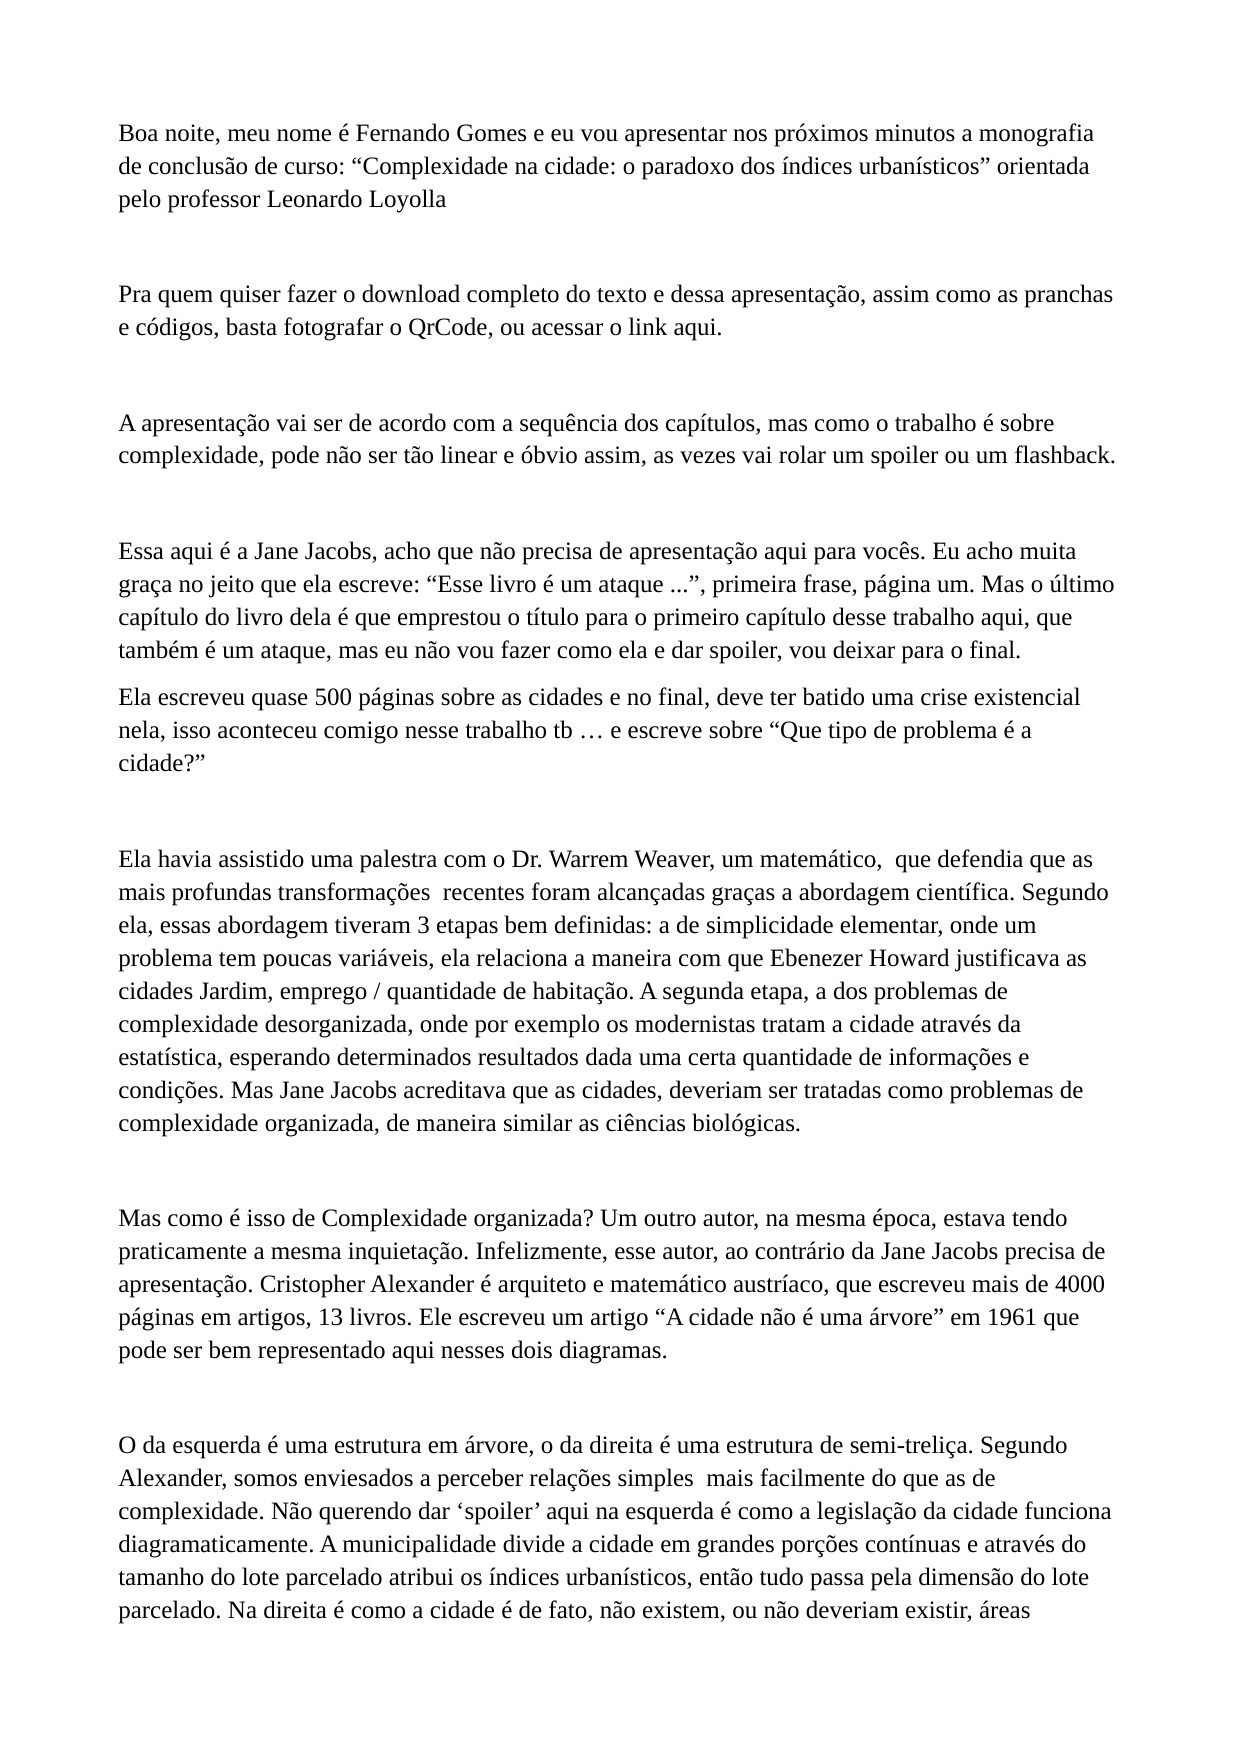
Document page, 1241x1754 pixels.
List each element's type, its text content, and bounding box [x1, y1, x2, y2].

text Ela havia assistido uma palestra com o Dr. Warrem Weaver, um matemático, que defendia que as mais profundas transformações recentes foram alcançadas graças a abordagem científica. Segundo ela, essas abordagem tiveram 3 etapas bem definidas: a de simplicidade elementar, onde um problema tem poucas variáveis, ela relaciona a maneira com que Ebenezer Howard justificava as cidades Jardim, emprego / quantidade de habitação. A segunda etapa, a dos problemas de complexidade desorganizada, onde por exemplo os modernistas tratam a cidade através da estatística, esperando determinados resultados dada uma certa quantidade de informações e condições. Mas Jane Jacobs acreditava que as cidades, deveriam ser tratadas como problemas de complexidade organizada, de maneira similar as ciências biológicas. [118, 844, 1122, 1137]
text A apresentação vai ser de acordo com a sequência dos capítulos, mas como o trabalho é sobre complexidade, pode não ser tão linear e óbvio assim, as vezes vai rolar um spoiler ou um flashback. [118, 408, 1122, 469]
text Boa noite, meu nome é Fernando Gomes e eu vou apresentar nos próximos minutos a monografia de conclusão de curso: “Complexidade na cidade: o paradoxo dos índices urbanísticos” orientada pelo professor Leonardo Loyolla [118, 118, 1122, 213]
text O da esquerda é uma estrutura em árvore, o da direita é uma estrutura de semi-treliça. Segundo Alexander, somos enviesados a perceber relações simples mais facilmente do que as de complexidade. Não querendo dar ‘spoiler’ aqui na esquerda é como a legislação da cidade funciona diagramaticamente. A municipalidade divide a cidade em grandes porções contínuas e através do tamanho do lote parcelado atribui os índices urbanísticos, então tudo passa pela dimensão do lote parcelado. Na direita é como a cidade é de fato, não existem, ou não deveriam existir, áreas [118, 1430, 1122, 1624]
text Pra quem quiser fazer o download completo do texto e dessa apresentação, assim como as pranchas e códigos, basta fotografar o QrCode, ou acessar o link aqui. [118, 279, 1122, 341]
text Ela escreveu quase 500 páginas sobre as cidades e no final, deve ter batido uma crise existencial nela, isso aconteceu comigo nesse trabalho tb … e escreve sobre “Que tipo de problema é a cidade?” [118, 682, 1122, 777]
text Essa aqui é a Jane Jacobs, acho que não precisa de apresentação aqui para vocês. Eu acho muita graça no jeito que ela escreve: “Esse livro é um ataque ...”, primeira frase, página um. Mas o último capítulo do livro dela é que emprestou o título para o primeiro capítulo desse trabalho aqui, que também é um ataque, mas eu não vou fazer como ela e dar spoiler, vou deixar para o final. [118, 536, 1122, 664]
text Mas como é isso de Complexidade organizada? Um outro autor, na mesma época, estava tendo praticamente a mesma inquietação. Infelizmente, esse autor, ao contrário da Jane Jacobs precisa de apresentação. Cristopher Alexander é arquiteto e matemático austríaco, que escreveu mais de 4000 páginas em artigos, 13 livros. Ele escreveu um artigo “A cidade não é uma árvore” em 1961 que pode ser bem representado aqui nesses dois diagramas. [118, 1203, 1122, 1364]
